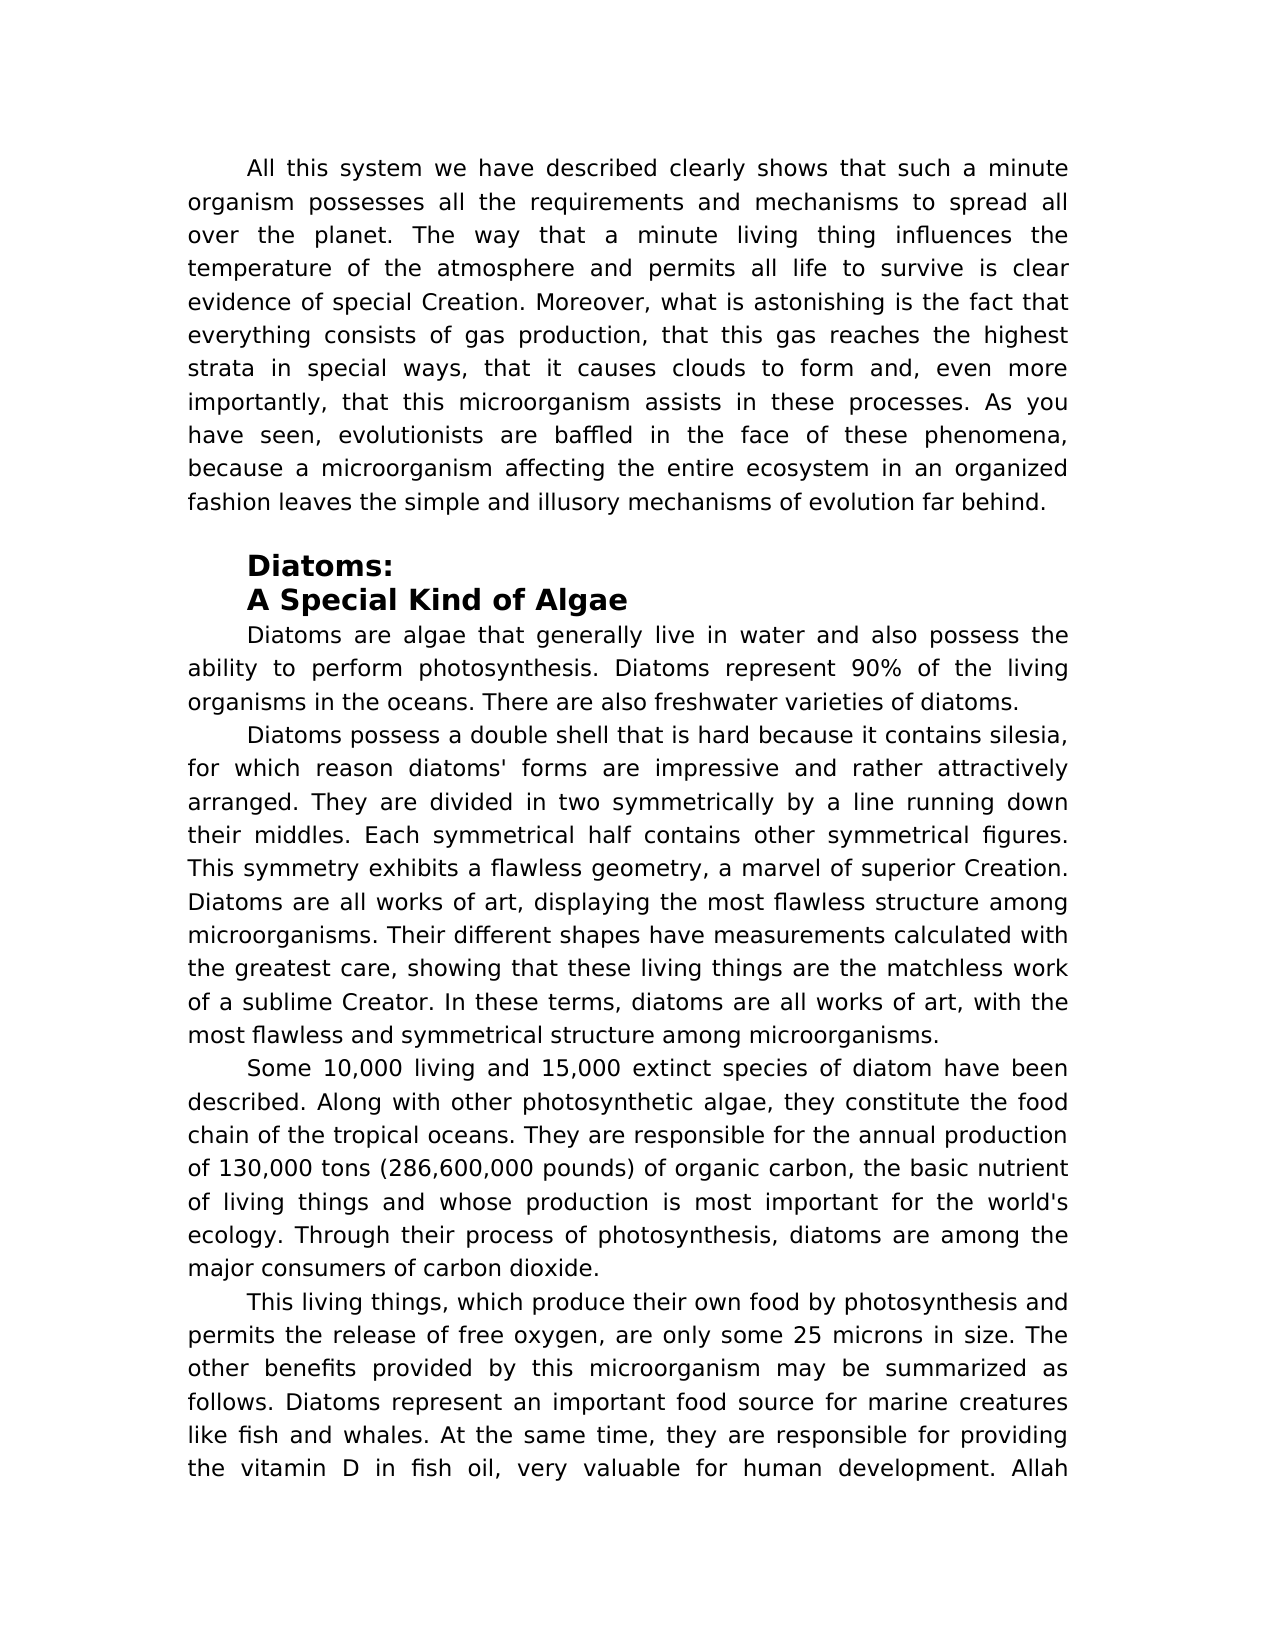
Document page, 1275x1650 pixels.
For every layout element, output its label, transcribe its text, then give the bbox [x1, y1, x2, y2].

text Diatoms are algae that generally live in water and also possess the ability to perform photosynthesis. Diatoms represent 90% of the living organisms in the oceans. There are also freshwater varieties of diatoms. [187, 617, 1070, 717]
subtitle Diatoms: [187, 550, 1070, 583]
text All this system we have described clearly shows that such a minute organism possesses all the requirements and mechanisms to spread all over the planet. The way that a minute living thing influences the temperature of the atmosphere and permits all life to survive is clear evidence of special Creation. Moreover, what is astonishing is the fact that everything consists of gas production, that this gas reaches the highest strata in special ways, that it causes clouds to form and, even more importantly, that this microorganism assists in these processes. As you have seen, evolutionists are baffled in the face of these phenomena, because a microorganism affecting the entire ecosystem in an organized fashion leaves the simple and illusory mechanisms of evolution far behind. [187, 150, 1070, 517]
subtitle A Special Kind of Algae [187, 583, 1070, 617]
text Some 10,000 living and 15,000 extinct species of diatom have been described. Along with other photosynthetic algae, they constitute the food chain of the tropical oceans. They are responsible for the annual production of 130,000 tons (286,600,000 pounds) of organic carbon, the basic nutrient of living things and whose production is most important for the world's ecology. Through their process of photosynthesis, diatoms are among the major consumers of carbon dioxide. [187, 1050, 1070, 1283]
text Diatoms possess a double shell that is hard because it contains silesia, for which reason diatoms' forms are impressive and rather attractively arranged. They are divided in two symmetrically by a line running down their middles. Each symmetrical half contains other symmetrical figures. This symmetry exhibits a flawless geometry, a marvel of superior Creation. Diatoms are all works of art, displaying the most flawless structure among microorganisms. Their different shapes have measurements calculated with the greatest care, showing that these living things are the matchless work of a sublime Creator. In these terms, diatoms are all works of art, with the most flawless and symmetrical structure among microorganisms. [187, 717, 1070, 1050]
text This living things, which produce their own food by photosynthesis and permits the release of free oxygen, are only some 25 microns in size. The other benefits provided by this microorganism may be summarized as follows. Diatoms represent an important food source for marine creatures like fish and whales. At the same time, they are responsible for providing the vitamin D in fish oil, very valuable for human development. Allah [187, 1283, 1070, 1483]
